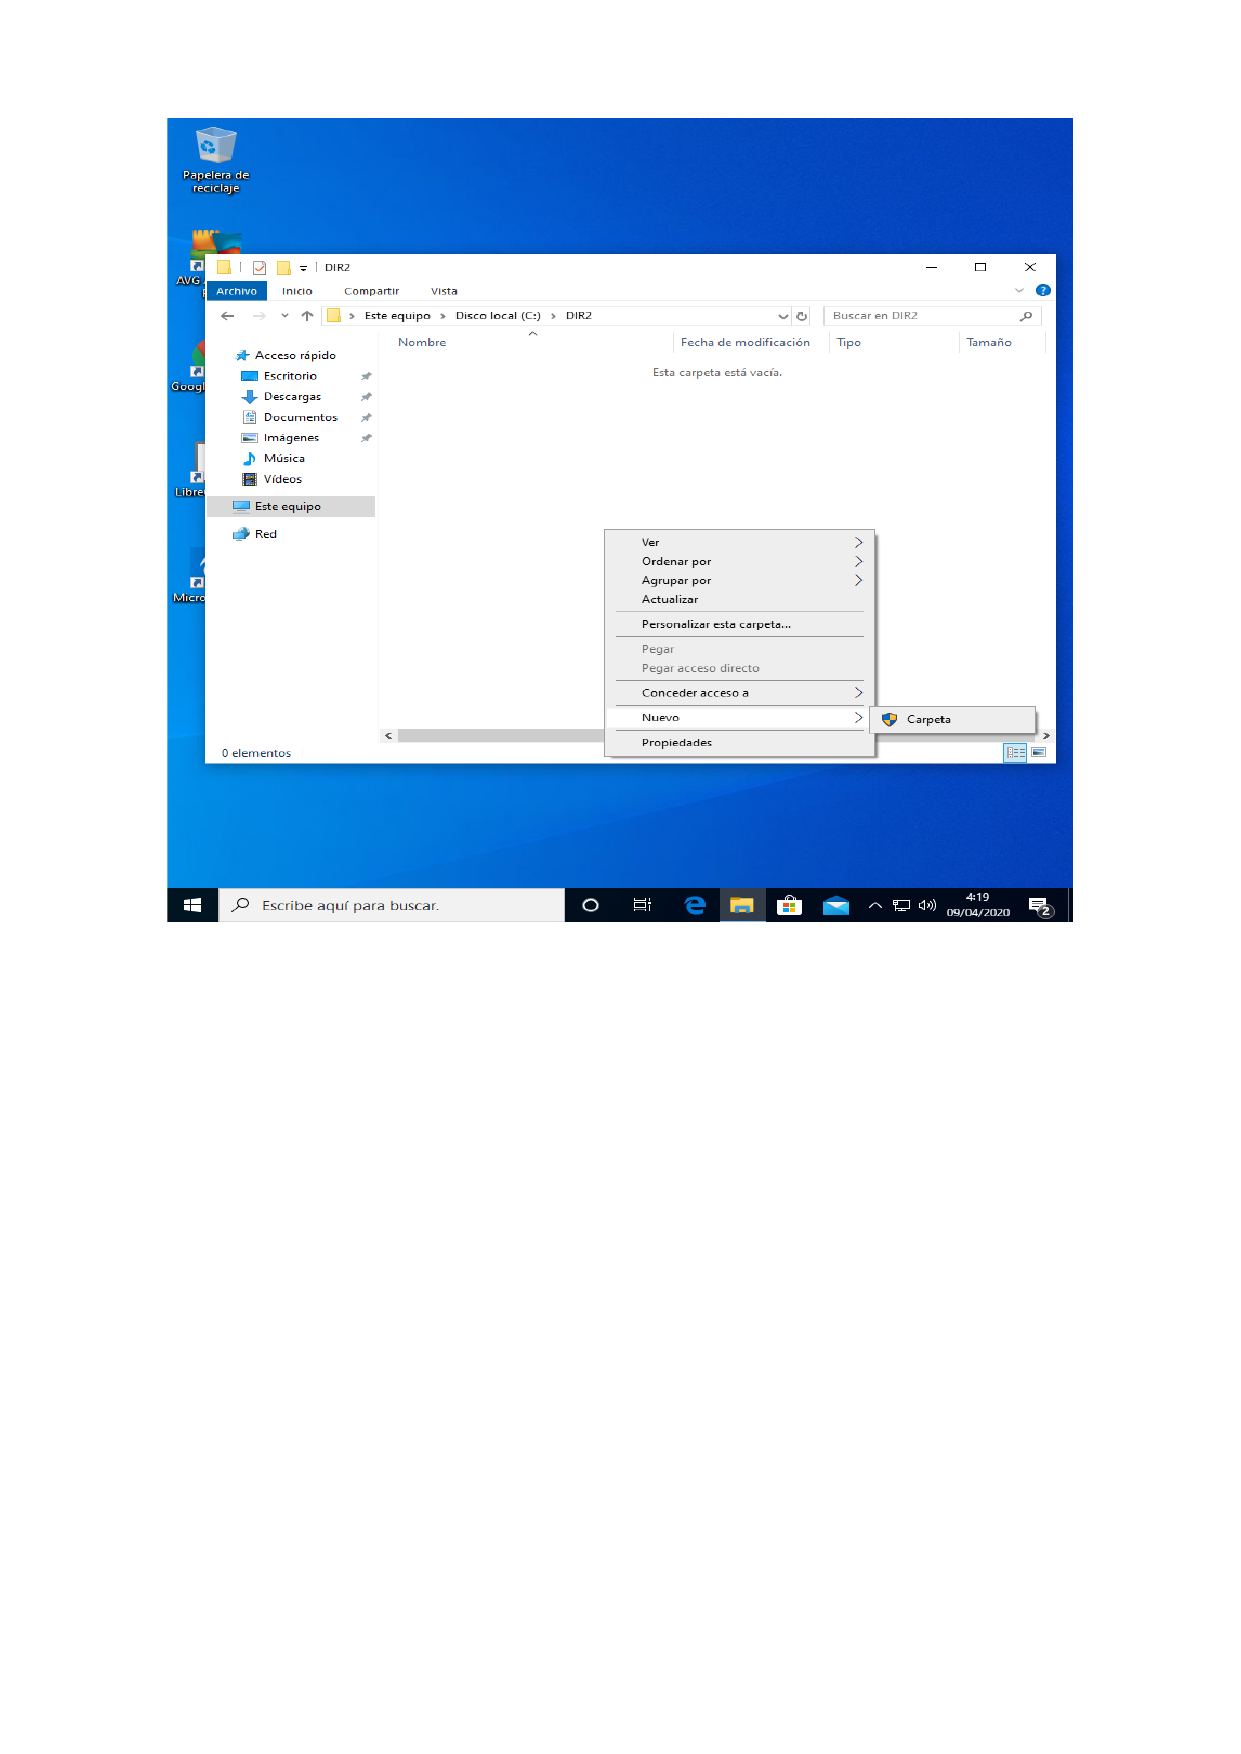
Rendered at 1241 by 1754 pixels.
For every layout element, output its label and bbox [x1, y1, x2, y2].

picture [167, 118, 1073, 922]
